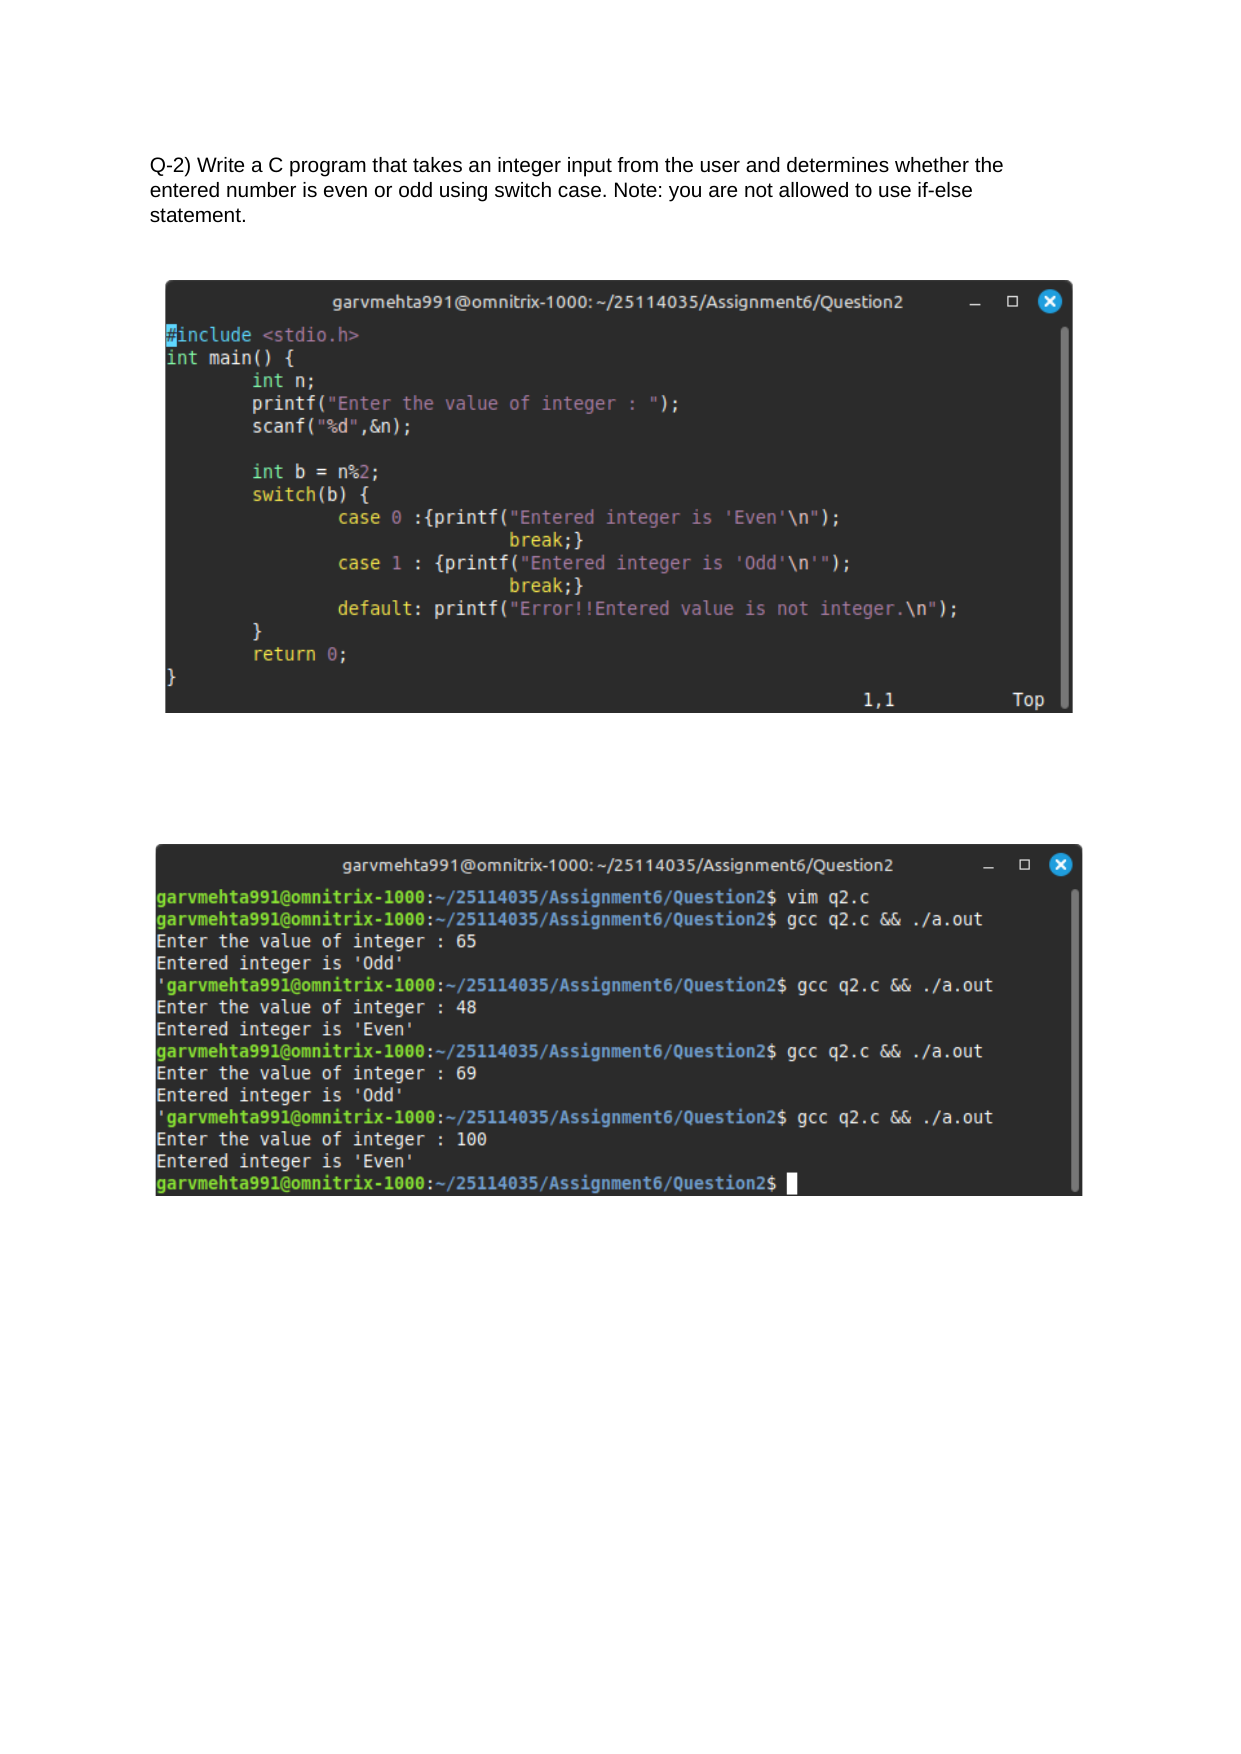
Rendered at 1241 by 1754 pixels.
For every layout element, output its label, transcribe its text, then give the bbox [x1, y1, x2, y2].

text Q-2) Write a C program that takes an integer input from the user and determines whether the entered number is even or odd using switch case. Note: you are not allowed to use if-else statement. [149, 153, 1076, 227]
picture [155, 844, 1083, 1196]
picture [165, 280, 1073, 713]
